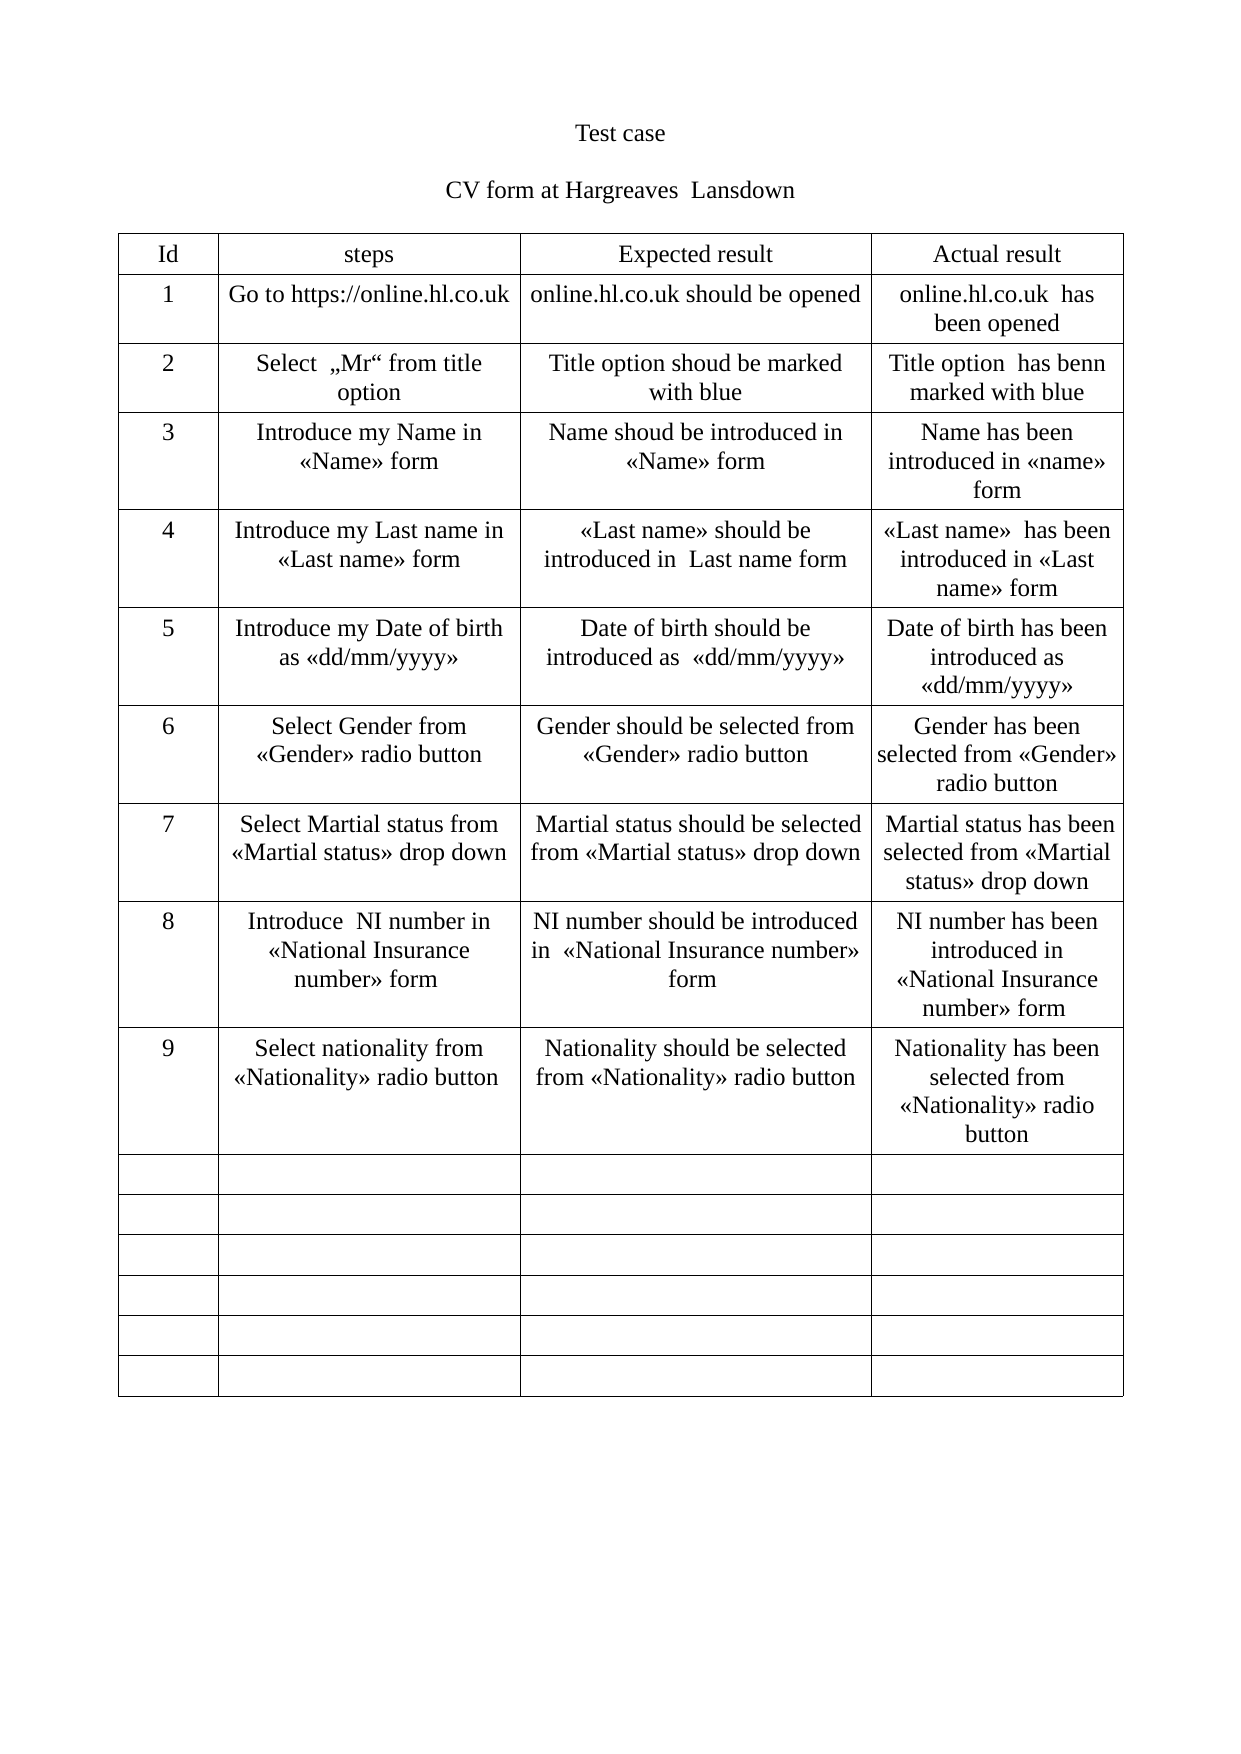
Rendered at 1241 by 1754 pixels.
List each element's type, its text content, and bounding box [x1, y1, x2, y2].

table_cell [119, 1356, 218, 1396]
table_cell [119, 1316, 218, 1355]
table_cell Name has been introduced in «name» form [872, 413, 1123, 509]
table_cell [521, 1316, 871, 1355]
table_cell [521, 1276, 871, 1315]
table_cell «Last name» should be introduced in Last name form [521, 510, 871, 607]
table_cell [521, 1356, 871, 1396]
table_cell [119, 1276, 218, 1315]
table_cell Nationality has been selected from «Nationality» radio button [872, 1028, 1123, 1154]
table_cell Introduce NI number in «National Insurance number» form [219, 902, 520, 1027]
table_cell [219, 1316, 520, 1355]
table_cell Gender should be selected from «Gender» radio button [521, 706, 871, 803]
table_cell Introduce my Last name in «Last name» form [219, 510, 520, 607]
table_cell Select Martial status from «Martial status» drop down [219, 804, 520, 901]
table_cell 1 [119, 275, 218, 342]
table_cell Nationality should be selected from «Nationality» radio button [521, 1028, 871, 1154]
table_cell 9 [119, 1028, 218, 1154]
table_cell [119, 1155, 218, 1194]
table_cell [872, 1316, 1123, 1355]
table_cell NI number has been introduced in «National Insurance number» form [872, 902, 1123, 1027]
table_cell 6 [119, 706, 218, 803]
table_cell 7 [119, 804, 218, 901]
table_cell [119, 1235, 218, 1275]
table_cell 4 [119, 510, 218, 607]
table_cell «Last name» has been introduced in «Last name» form [872, 510, 1123, 607]
table_cell Date of birth has been introduced as «dd/mm/yyyy» [872, 608, 1123, 705]
table_cell 8 [119, 902, 218, 1027]
table_header Id [119, 234, 218, 273]
table_cell [521, 1195, 871, 1234]
table_cell Title option shoud be marked with blue [521, 344, 871, 412]
table_cell Select „Mr“ from title option [219, 344, 520, 412]
table_cell Martial status should be selected from «Martial status» drop down [521, 804, 871, 901]
table_cell 2 [119, 344, 218, 412]
table_header Expected result [521, 234, 871, 273]
table_cell [872, 1235, 1123, 1275]
table_cell Date of birth should be introduced as «dd/mm/yyyy» [521, 608, 871, 705]
table_cell [521, 1155, 871, 1194]
table_cell online.hl.co.uk should be opened [521, 275, 871, 342]
table_cell Select nationality from «Nationality» radio button [219, 1028, 520, 1154]
table_cell [219, 1195, 520, 1234]
table_header Actual result [872, 234, 1123, 273]
table_cell online.hl.co.uk has been opened [872, 275, 1123, 342]
table_cell Introduce my Name in «Name» form [219, 413, 520, 509]
table_cell [219, 1356, 520, 1396]
text Test case [118, 118, 1122, 147]
table_cell NI number should be introduced in «National Insurance number» form [521, 902, 871, 1027]
table_header steps [219, 234, 520, 273]
table_cell [219, 1155, 520, 1194]
table_cell Introduce my Date of birth as «dd/mm/yyyy» [219, 608, 520, 705]
text CV form at Hargreaves Lansdown [118, 176, 1122, 204]
table_cell [872, 1356, 1123, 1396]
table_cell [219, 1235, 520, 1275]
table_cell Name shoud be introduced in «Name» form [521, 413, 871, 509]
table_cell Select Gender from «Gender» radio button [219, 706, 520, 803]
table_cell Martial status has been selected from «Martial status» drop down [872, 804, 1123, 901]
table_cell [872, 1276, 1123, 1315]
table_cell 3 [119, 413, 218, 509]
table_cell 5 [119, 608, 218, 705]
table_cell Gender has been selected from «Gender» radio button [872, 706, 1123, 803]
table_cell [219, 1276, 520, 1315]
table_cell [521, 1235, 871, 1275]
table_cell [872, 1155, 1123, 1194]
table_cell [119, 1195, 218, 1234]
table_cell Go to https://online.hl.co.uk [219, 275, 520, 342]
table_cell Title option has benn marked with blue [872, 344, 1123, 412]
table_cell [872, 1195, 1123, 1234]
